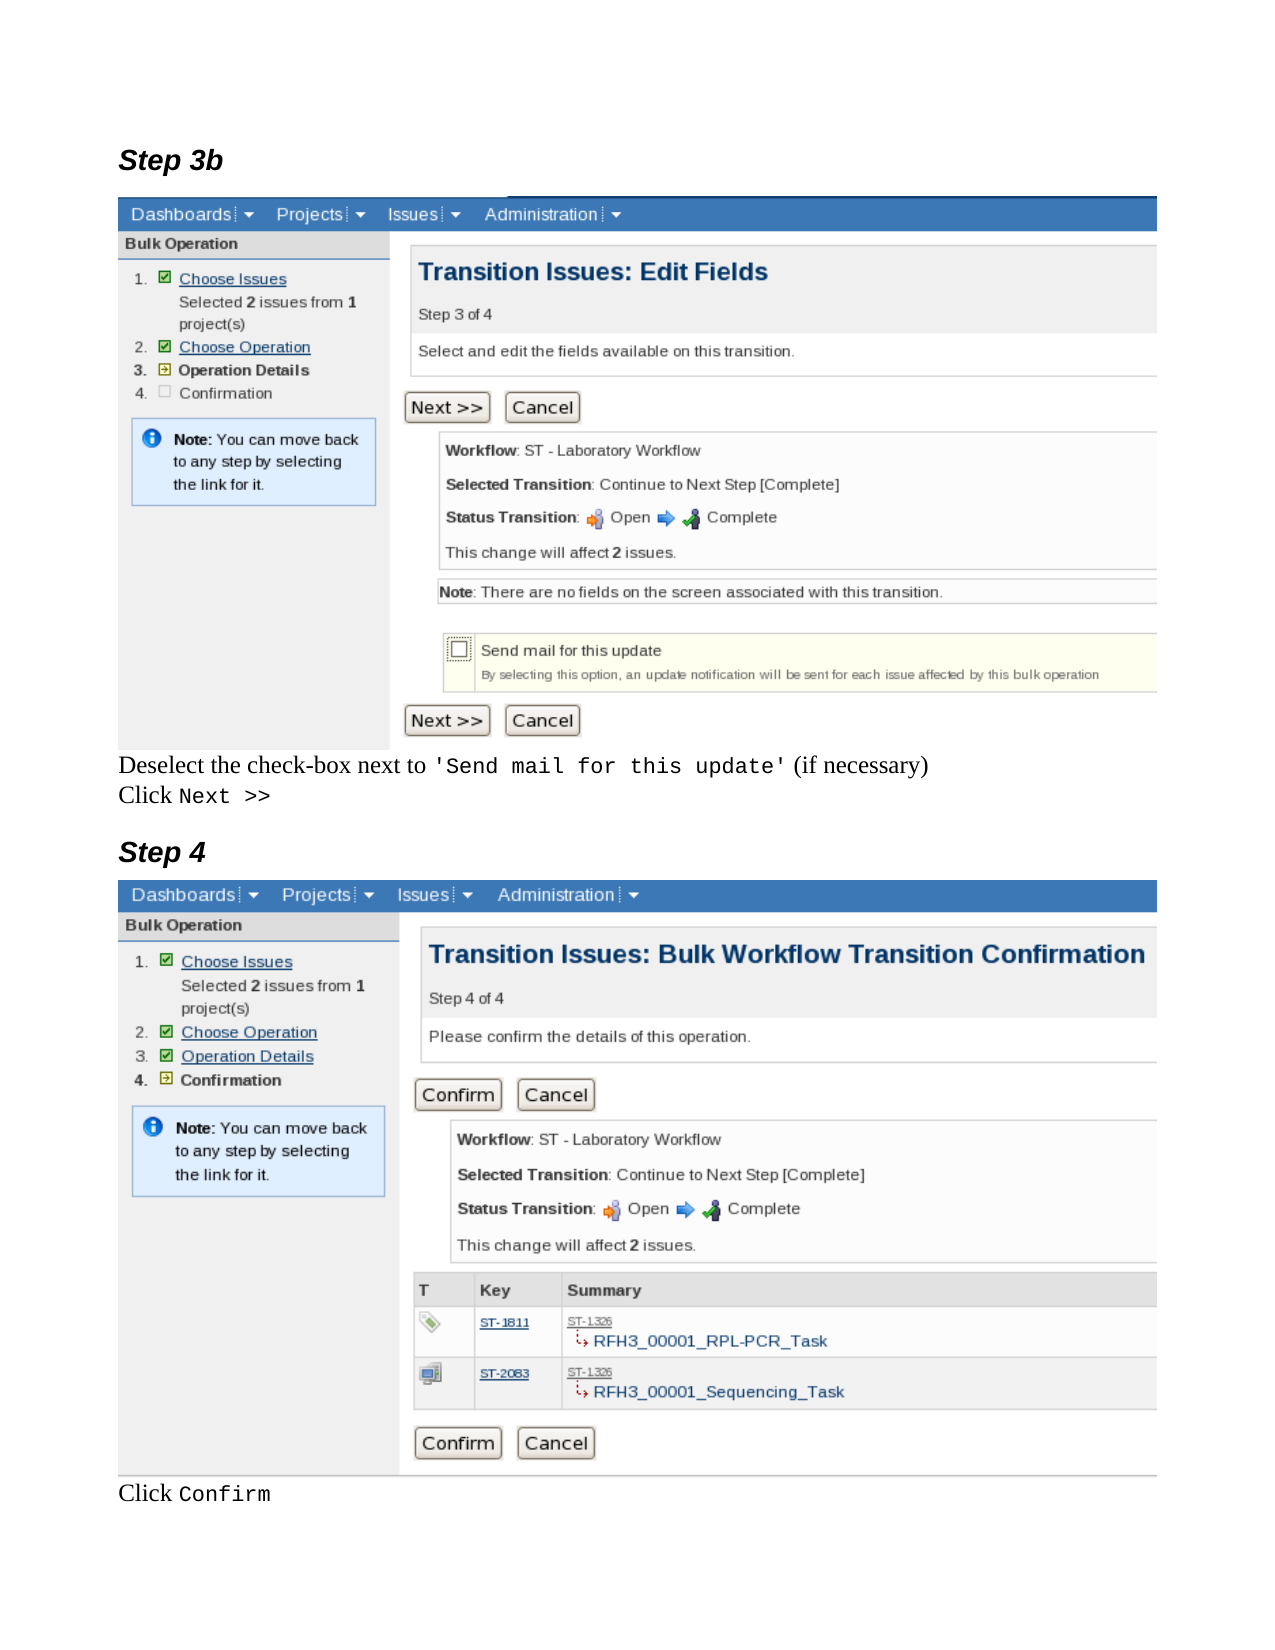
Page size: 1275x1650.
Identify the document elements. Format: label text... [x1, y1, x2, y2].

picture [118, 196, 1157, 750]
text Click Next >> [118, 780, 1157, 810]
text Click Confirm [118, 1478, 1157, 1507]
text Deselect the check-box next to 'Send mail for this update' (if necessary) [118, 750, 1157, 780]
subtitle Step 3b [118, 143, 1157, 177]
picture [118, 880, 1157, 1478]
text [118, 189, 1157, 196]
subtitle Step 4 [118, 835, 1157, 868]
